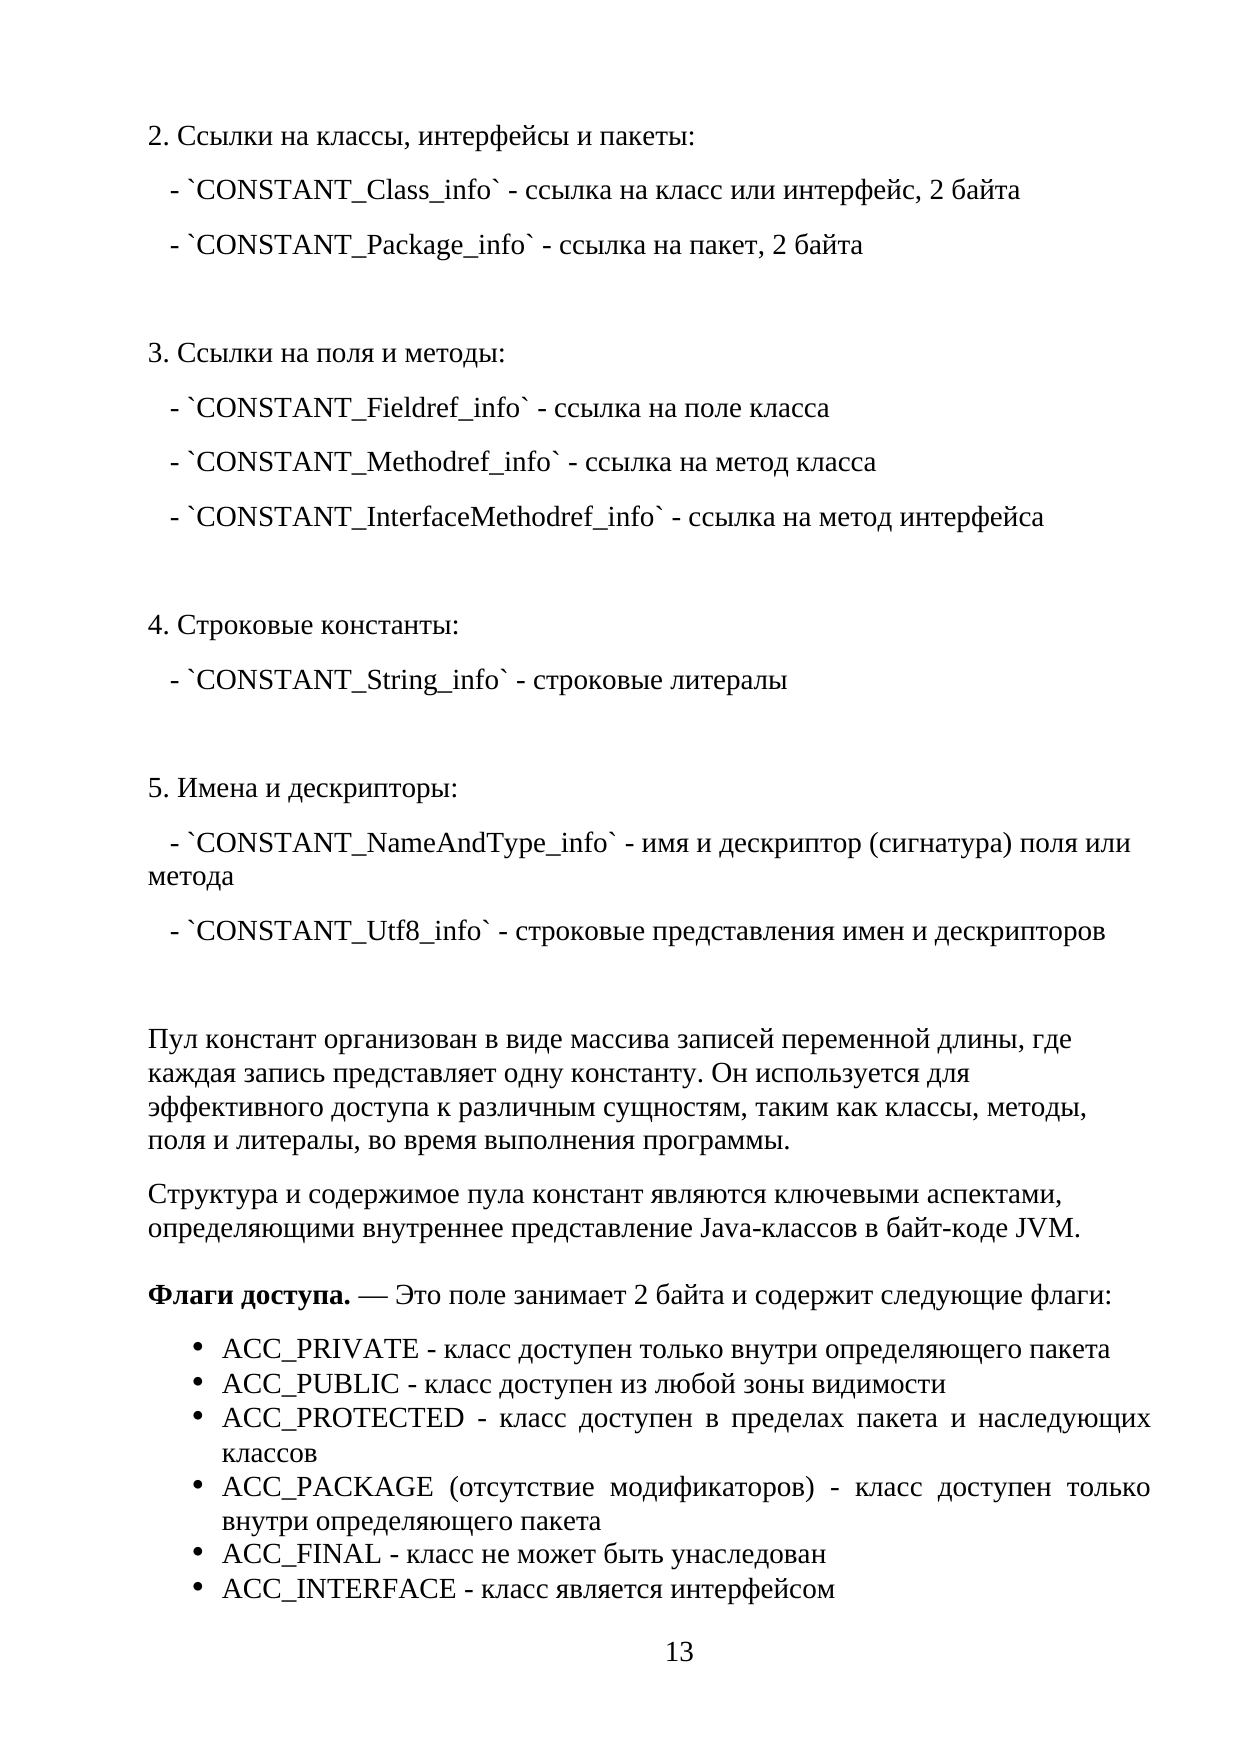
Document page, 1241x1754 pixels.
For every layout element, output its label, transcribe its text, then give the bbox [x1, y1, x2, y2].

text 2. Ссылки на классы, интерфейсы и пакеты: [148, 118, 1152, 152]
text Пул констант организован в виде массива записей переменной длины, где каждая запись представляет одну константу. Он используется для эффективного доступа к различным сущностям, таким как классы, методы, поля и литералы, во время выполнения программы. [148, 1022, 1152, 1156]
text - `CONSTANT_Utf8_info` - строковые представления имен и дескрипторов [148, 913, 1152, 946]
text Структура и содержимое пула констант являются ключевыми аспектами, определяющими внутреннее представление Java-классов в байт-коде JVM. Флаги доступа. — Это поле занимает 2 байта и содержит следующие флаги: [148, 1177, 1152, 1311]
list ACC_PRIVATE - класс доступен только внутри определяющего пакета [192, 1332, 1152, 1366]
text - `CONSTANT_Package_info` - ссылка на пакет, 2 байта [148, 227, 1152, 260]
list ACC_PUBLIC - класс доступен из любой зоны видимости [192, 1366, 1152, 1401]
text 5. Имена и дескрипторы: [148, 771, 1152, 804]
text - `CONSTANT_Fieldref_info` - ссылка на поле класса [148, 390, 1152, 423]
list ACC_PACKAGE (отсутствие модификаторов) - класс доступен только внутри определяющего пакета [192, 1469, 1152, 1537]
text - `CONSTANT_NameAndType_info` - имя и дескриптор (сигнатура) поля или метода [148, 825, 1152, 892]
text - `CONSTANT_InterfaceMethodref_info` - ссылка на метод интерфейса [148, 499, 1152, 532]
text - `CONSTANT_String_info` - строковые литералы [148, 662, 1152, 695]
list ACC_FINAL - класс не может быть унаследован [192, 1537, 1152, 1571]
text - `CONSTANT_Methodref_info` - ссылка на метод класса [148, 444, 1152, 478]
list ACC_PROTECTED - класс доступен в пределах пакета и наследующих классов [192, 1401, 1152, 1469]
text 4. Строковые константы: [148, 607, 1152, 641]
list ACC_INTERFACE - класс является интерфейсом [192, 1571, 1152, 1606]
text - `CONSTANT_Class_info` - ссылка на класс или интерфейс, 2 байта [148, 172, 1152, 206]
text 3. Ссылки на поля и методы: [148, 336, 1152, 369]
